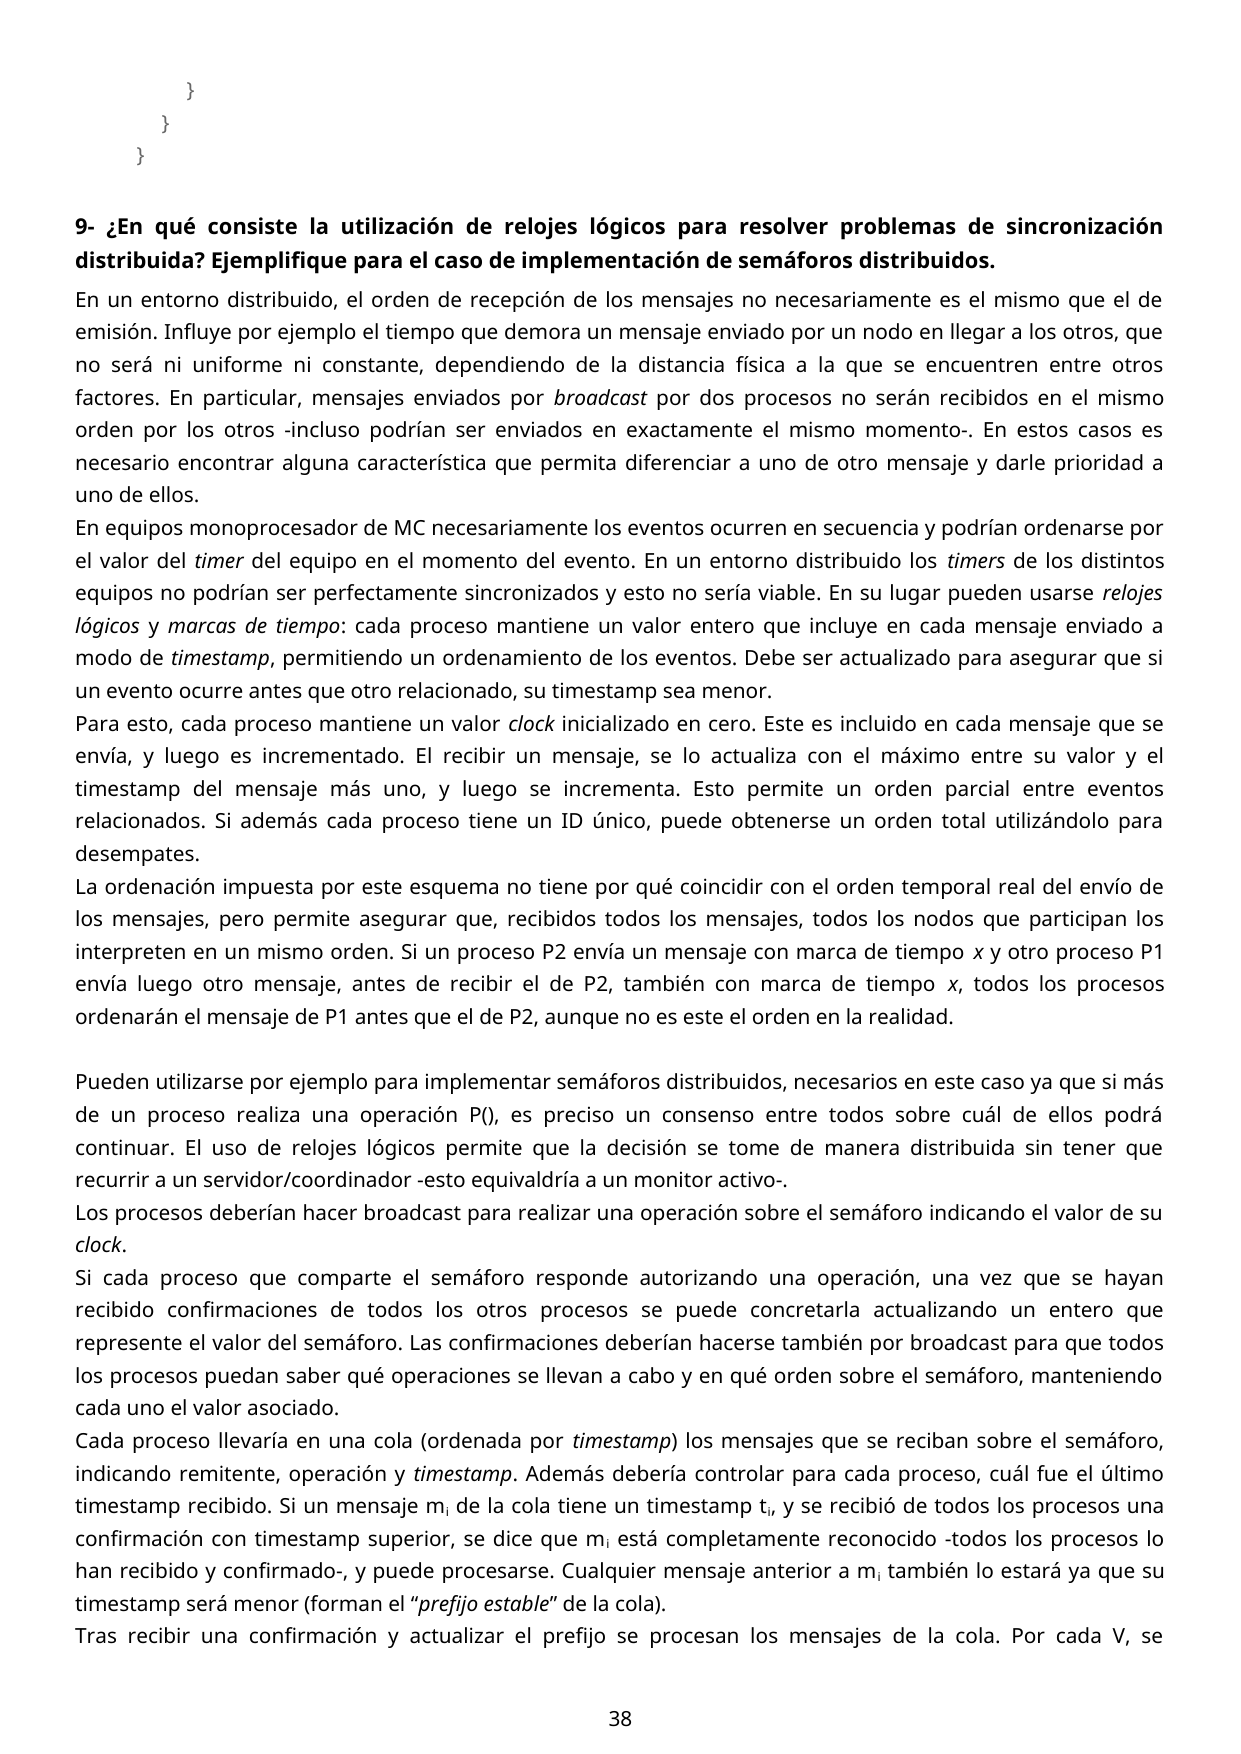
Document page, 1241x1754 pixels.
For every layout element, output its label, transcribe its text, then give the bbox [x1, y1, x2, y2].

text } [134, 140, 1165, 169]
text Cada proceso llevaría en una cola (ordenada por timestamp) los mensajes que se reciban sobre el semáforo, indicando remitente, operación y timestamp. Además debería controlar para cada proceso, cuál fue el último timestamp recibido. Si un mensaje mi de la cola tiene un timestamp ti, y se recibió de todos los procesos una confirmación con timestamp superior, se dice que mi está completamente reconocido -todos los procesos lo han recibido y confirmado-, y puede procesarse. Cualquier mensaje anterior a mi también lo estará ya que su timestamp será menor (forman el “prefijo estable” de la cola). [75, 1426, 1165, 1617]
subtitle 9- ¿En qué consiste la utilización de relojes lógicos para resolver problemas de sincronización distribuida? Ejemplifique para el caso de implementación de semáforos distribuidos. [75, 211, 1165, 274]
text Si cada proceso que comparte el semáforo responde autorizando una operación, una vez que se hayan recibido confirmaciones de todos los otros procesos se puede concretarla actualizando un entero que represente el valor del semáforo. Las confirmaciones deberían hacerse también por broadcast para que todos los procesos puedan saber qué operaciones se llevan a cabo y en qué orden sobre el semáforo, manteniendo cada uno el valor asociado. [75, 1263, 1165, 1422]
text Los procesos deberían hacer broadcast para realizar una operación sobre el semáforo indicando el valor de su clock. [75, 1198, 1165, 1259]
text En un entorno distribuido, el orden de recepción de los mensajes no necesariamente es el mismo que el de emisión. Influye por ejemplo el tiempo que demora un mensaje enviado por un nodo en llegar a los otros, que no será ni uniforme ni constante, dependiendo de la distancia física a la que se encuentren entre otros factores. En particular, mensajes enviados por broadcast por dos procesos no serán recibidos en el mismo orden por los otros -incluso podrían ser enviados en exactamente el mismo momento-. En estos casos es necesario encontrar alguna característica que permita diferenciar a uno de otro mensaje y darle prioridad a uno de ellos. [75, 285, 1165, 509]
text } [134, 75, 1165, 103]
text Tras recibir una confirmación y actualizar el prefijo se procesan los mensajes de la cola. Por cada V, se [75, 1622, 1165, 1650]
text Pueden utilizarse por ejemplo para implementar semáforos distribuidos, necesarios en este caso ya que si más de un proceso realiza una operación P(), es preciso un consenso entre todos sobre cuál de ellos podrá continuar. El uso de relojes lógicos permite que la decisión se tome de manera distribuida sin tener que recurrir a un servidor/coordinador -esto equivaldría a un monitor activo-. [75, 1067, 1165, 1194]
text Para esto, cada proceso mantiene un valor clock inicializado en cero. Este es incluido en cada mensaje que se envía, y luego es incrementado. El recibir un mensaje, se lo actualiza con el máximo entre su valor y el timestamp del mensaje más uno, y luego se incrementa. Esto permite un orden parcial entre eventos relacionados. Si además cada proceso tiene un ID único, puede obtenerse un orden total utilizándolo para desempates. [75, 709, 1165, 868]
text En equipos monoprocesador de MC necesariamente los eventos ocurren en secuencia y podrían ordenarse por el valor del timer del equipo en el momento del evento. En un entorno distribuido los timers de los distintos equipos no podrían ser perfectamente sincronizados y esto no sería viable. En su lugar pueden usarse relojes lógicos y marcas de tiempo: cada proceso mantiene un valor entero que incluye en cada mensaje enviado a modo de timestamp, permitiendo un ordenamiento de los eventos. Debe ser actualizado para asegurar que si un evento ocurre antes que otro relacionado, su timestamp sea menor. [75, 513, 1165, 704]
text } [134, 108, 1165, 136]
text La ordenación impuesta por este esquema no tiene por qué coincidir con el orden temporal real del envío de los mensajes, pero permite asegurar que, recibidos todos los mensajes, todos los nodos que participan los interpreten en un mismo orden. Si un proceso P2 envía un mensaje con marca de tiempo x y otro proceso P1 envía luego otro mensaje, antes de recibir el de P2, también con marca de tiempo x, todos los procesos ordenarán el mensaje de P1 antes que el de P2, aunque no es este el orden en la realidad. [75, 872, 1165, 1031]
